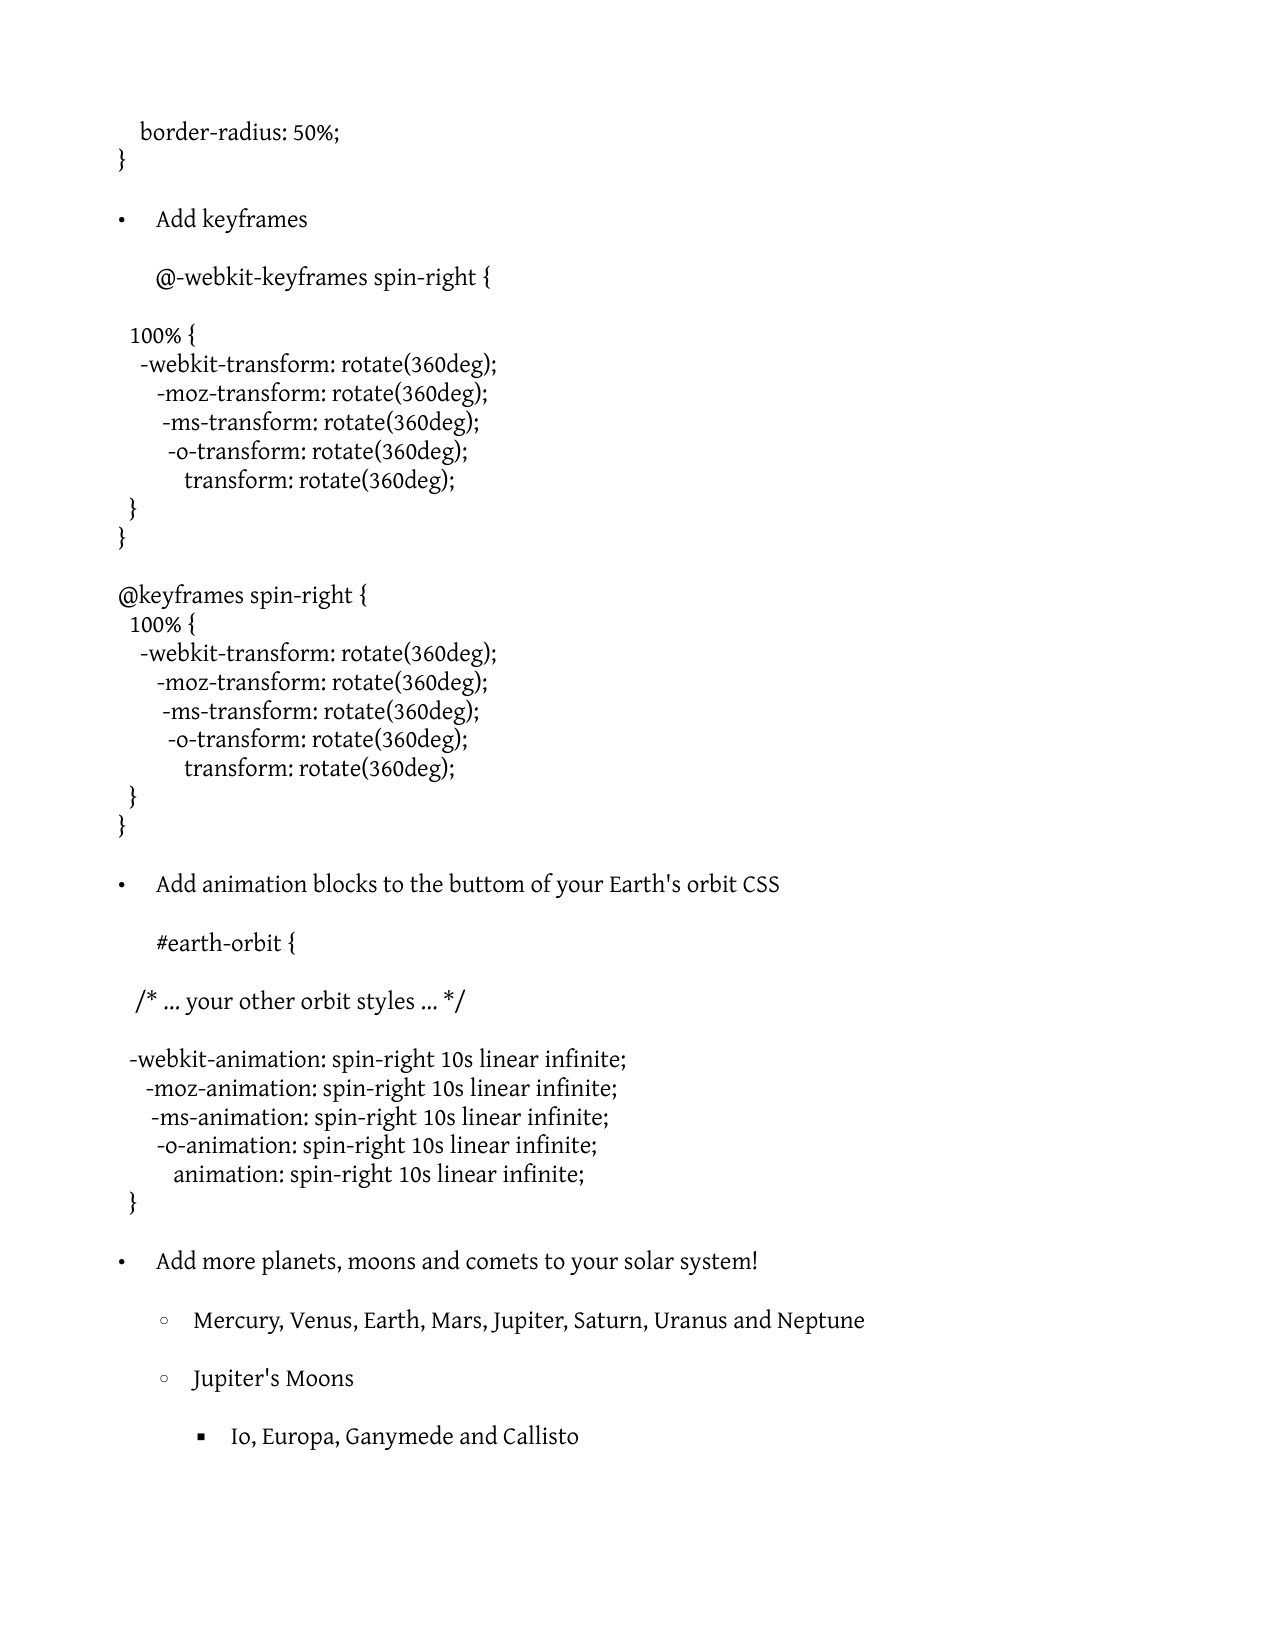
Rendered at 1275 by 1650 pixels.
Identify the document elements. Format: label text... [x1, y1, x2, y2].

text } [118, 812, 1157, 841]
text } [118, 495, 1157, 524]
text transform: rotate(360deg); [118, 755, 1157, 784]
text -webkit-transform: rotate(360deg); [118, 639, 1157, 668]
text transform: rotate(360deg); [118, 466, 1157, 495]
text border-radius: 50%; [118, 118, 1157, 147]
text animation: spin-right 10s linear infinite; [118, 1161, 1157, 1189]
text -o-transform: rotate(360deg); [118, 726, 1157, 755]
text -webkit-transform: rotate(360deg); [118, 351, 1157, 380]
text } [118, 1189, 1157, 1218]
text -moz-transform: rotate(360deg); [118, 380, 1157, 408]
list Io, Europa, Ganymede and Callisto [193, 1423, 1157, 1452]
text -ms-transform: rotate(360deg); [118, 697, 1157, 726]
text 100% { [118, 322, 1157, 351]
list Add more planets, moons and comets to your solar system! [118, 1248, 1157, 1277]
list @-webkit-keyframes spin-right { [118, 264, 1157, 292]
text } [118, 147, 1157, 176]
text -ms-animation: spin-right 10s linear infinite; [118, 1103, 1157, 1132]
list Jupiter's Moons [156, 1364, 1157, 1393]
text -webkit-animation: spin-right 10s linear infinite; [118, 1045, 1157, 1074]
text -o-transform: rotate(360deg); [118, 437, 1157, 466]
text @keyframes spin-right { [118, 582, 1157, 611]
text -ms-transform: rotate(360deg); [118, 408, 1157, 437]
text -moz-animation: spin-right 10s linear infinite; [118, 1074, 1157, 1103]
list #earth-orbit { [118, 929, 1157, 958]
list Add keyframes [118, 205, 1157, 234]
text -moz-transform: rotate(360deg); [118, 668, 1157, 697]
list Add animation blocks to the buttom of your Earth's orbit CSS [118, 871, 1157, 900]
text -o-animation: spin-right 10s linear infinite; [118, 1132, 1157, 1161]
text } [118, 524, 1157, 553]
text 100% { [118, 611, 1157, 639]
text } [118, 784, 1157, 812]
list Mercury, Venus, Earth, Mars, Jupiter, Saturn, Uranus and Neptune [156, 1306, 1157, 1335]
text /* ... your other orbit styles ... */ [118, 987, 1157, 1016]
